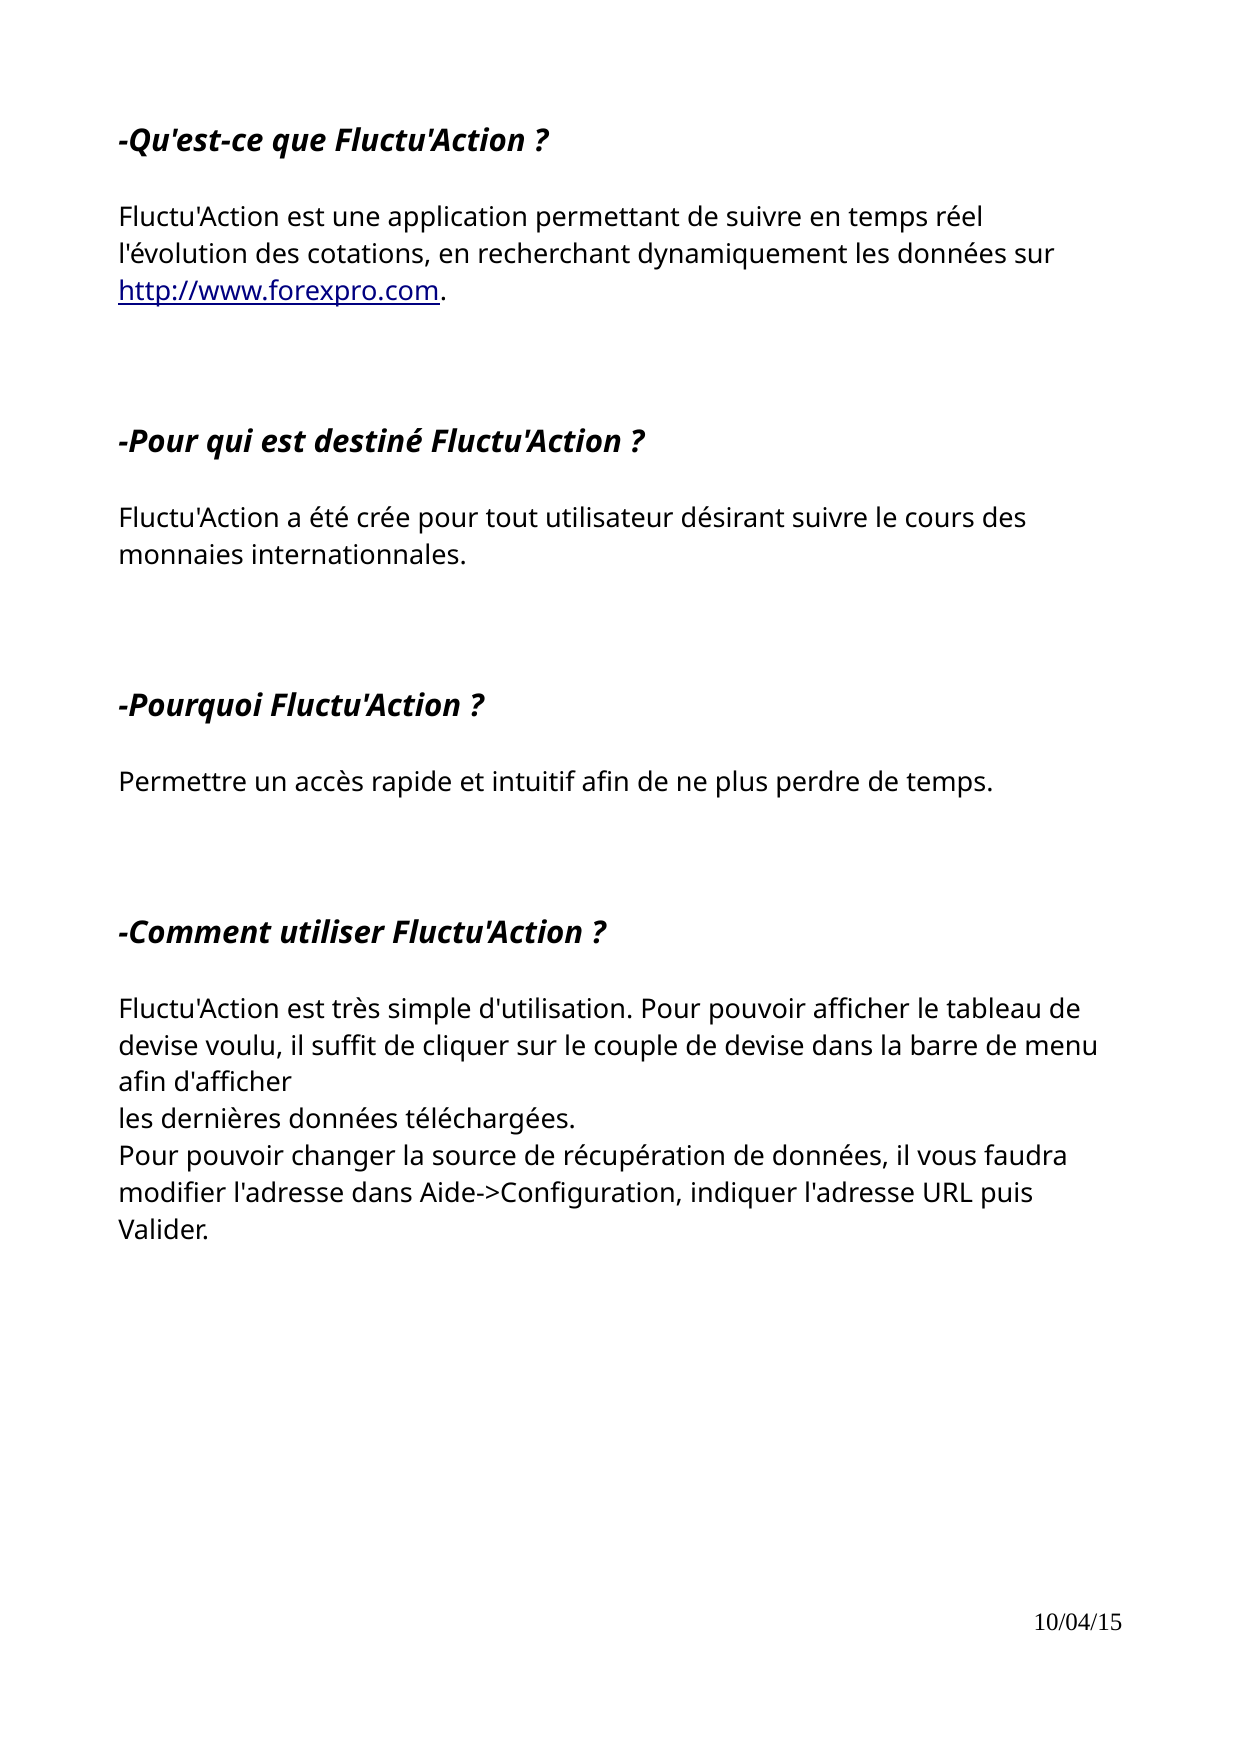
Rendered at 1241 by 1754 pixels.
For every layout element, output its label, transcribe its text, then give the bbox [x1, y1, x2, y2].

text Fluctu'Action a été crée pour tout utilisateur désirant suivre le cours des monnaies internationnales. [118, 498, 1122, 572]
text les dernières données téléchargées. [118, 1100, 1122, 1137]
text -Qu'est-ce que Fluctu'Action ? [118, 118, 1122, 161]
text Permettre un accès rapide et intuitif afin de ne plus perdre de temps. [118, 762, 1122, 799]
text -Pour qui est destiné Fluctu'Action ? [118, 419, 1122, 461]
text -Pourquoi Fluctu'Action ? [118, 683, 1122, 725]
text Fluctu'Action est très simple d'utilisation. Pour pouvoir afficher le tableau de devise voulu, il suffit de cliquer sur le couple de devise dans la barre de menu afin d'afficher [118, 989, 1122, 1100]
text Pour pouvoir changer la source de récupération de données, il vous faudra modifier l'adresse dans Aide->Configuration, indiquer l'adresse URL puis Valider. [118, 1137, 1122, 1247]
text -Comment utiliser Fluctu'Action ? [118, 910, 1122, 952]
text l'évolution des cotations, en recherchant dynamiquement les données sur http://www.forexpro.com. [118, 234, 1122, 308]
text Fluctu'Action est une application permettant de suivre en temps réel [118, 198, 1122, 234]
